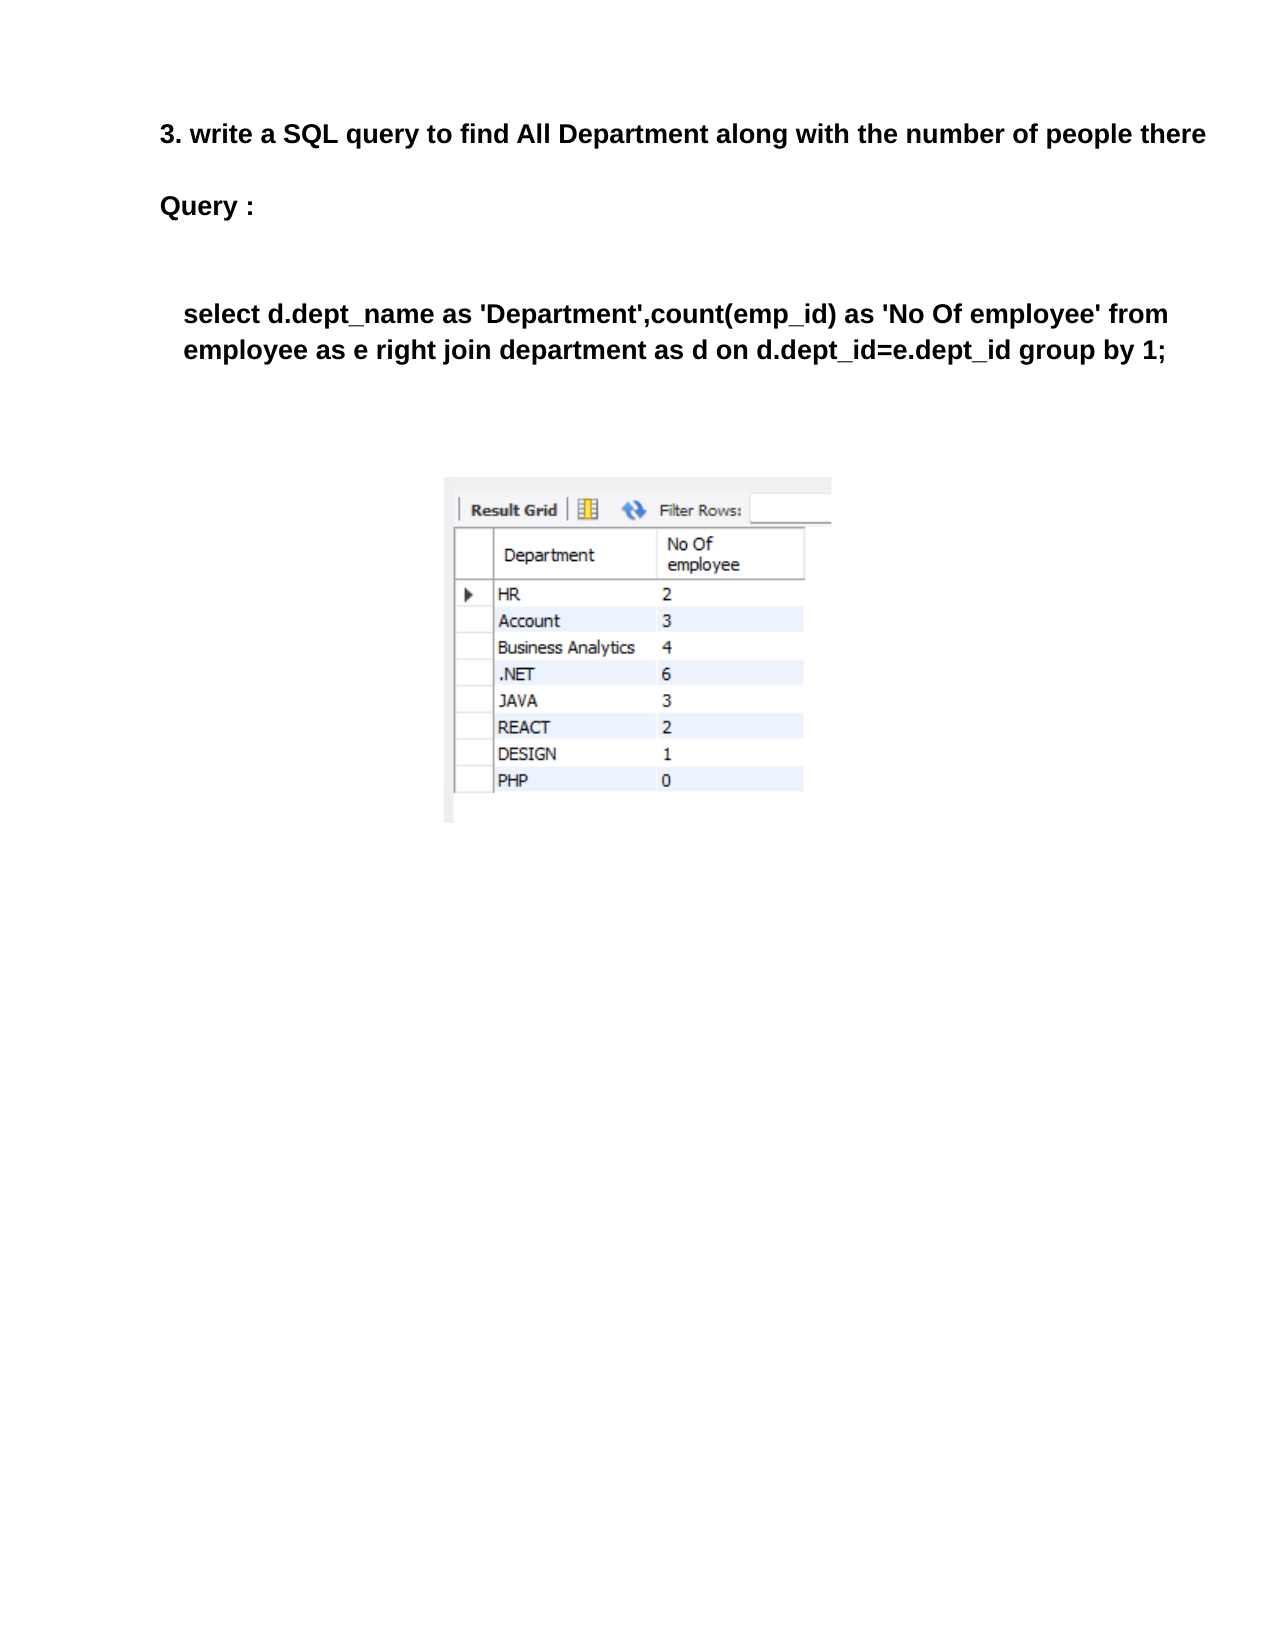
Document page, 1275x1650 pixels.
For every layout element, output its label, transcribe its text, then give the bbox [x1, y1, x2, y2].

text select d.dept_name as 'Department',count(emp_id) as 'No Of employee' from employee as e right join department as d on d.dept_id=e.dept_id group by 1; [159, 298, 1275, 365]
picture [443, 477, 832, 823]
text 3. write a SQL query to find All Department along with the number of people there [159, 118, 1275, 149]
text Query : [159, 190, 1275, 221]
